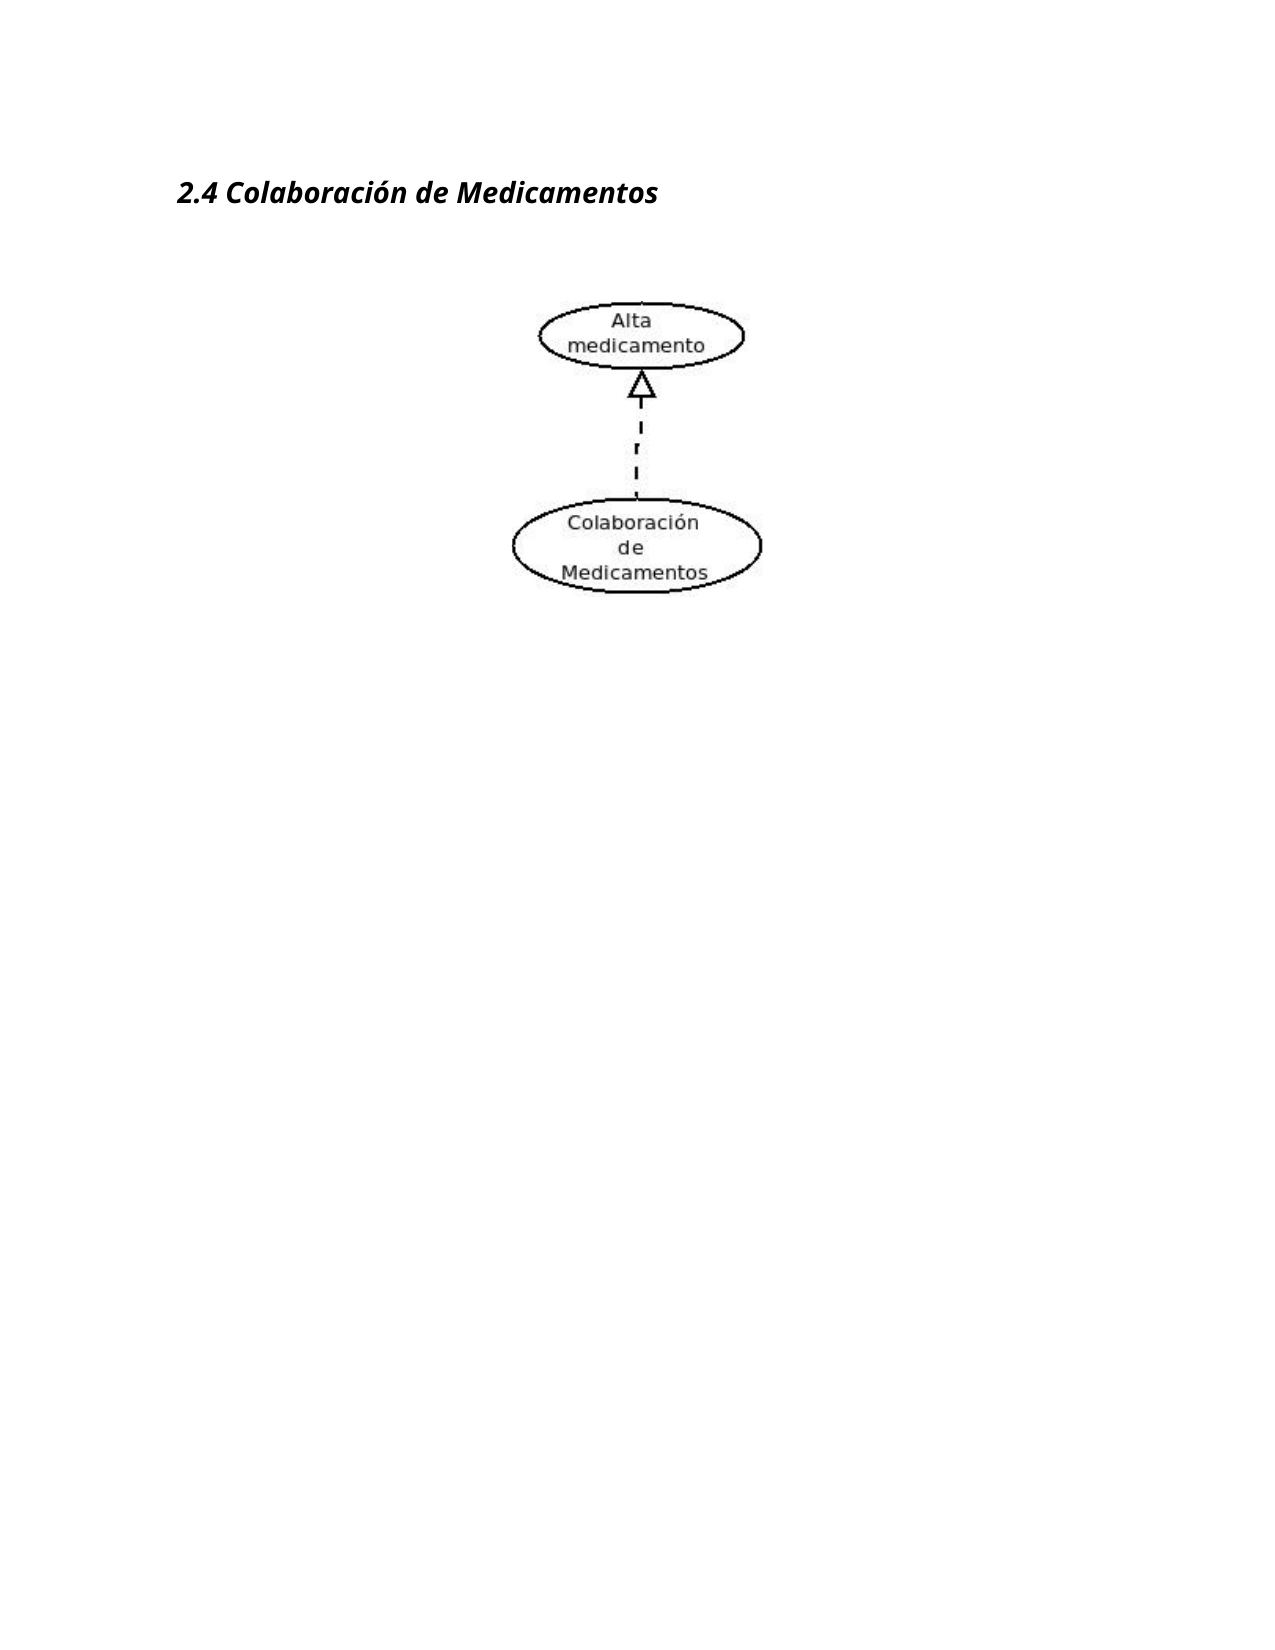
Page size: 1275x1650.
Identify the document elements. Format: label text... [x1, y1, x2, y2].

picture [511, 301, 764, 597]
subtitle 2.4 Colaboración de Medicamentos [177, 173, 1098, 212]
